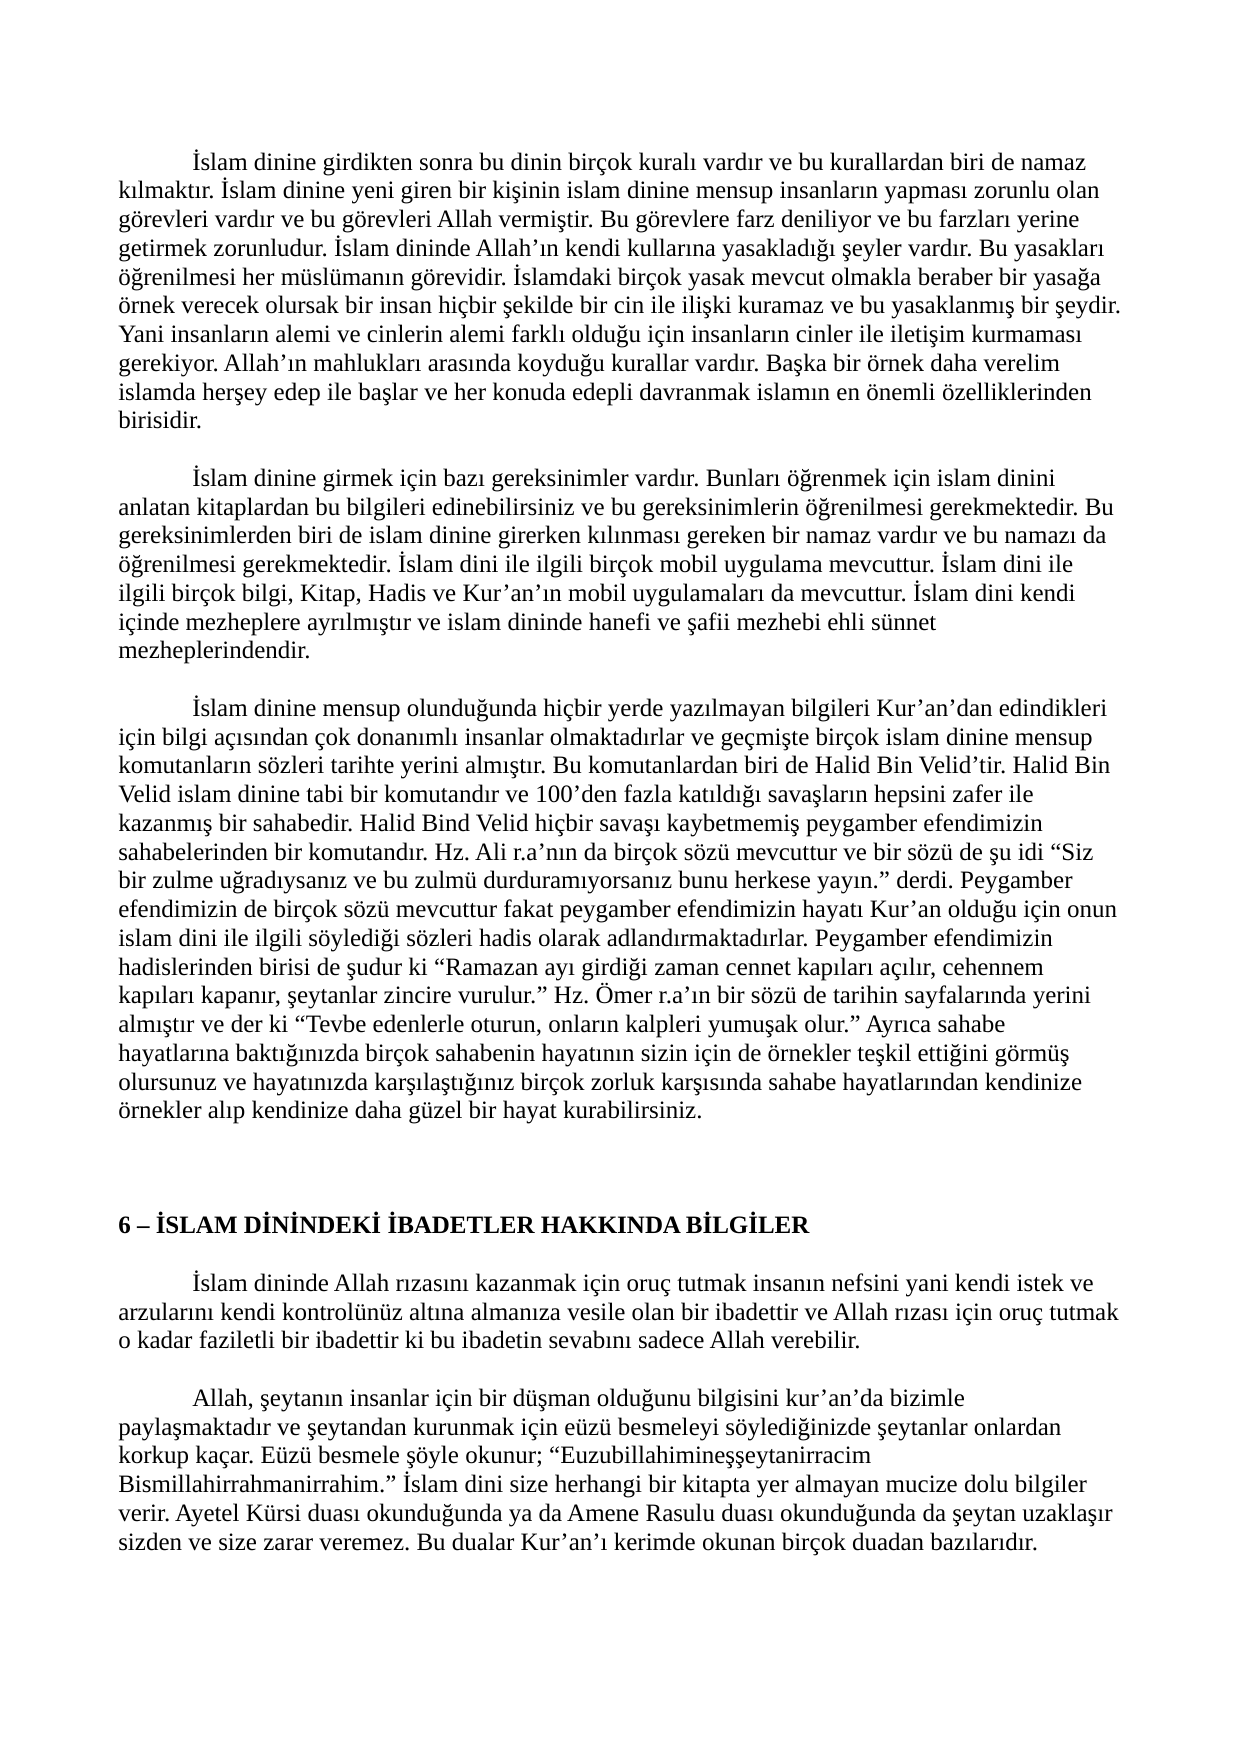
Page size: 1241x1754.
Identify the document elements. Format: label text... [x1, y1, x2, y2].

text 6 – İSLAM DİNİNDEKİ İBADETLER HAKKINDA BİLGİLER [118, 1211, 1122, 1239]
text İslam dininde Allah rızasını kazanmak için oruç tutmak insanın nefsini yani kendi istek ve arzularını kendi kontrolünüz altına almanıza vesile olan bir ibadettir ve Allah rızası için oruç tutmak o kadar faziletli bir ibadettir ki bu ibadetin sevabını sadece Allah verebilir. [118, 1268, 1122, 1354]
text İslam dinine girmek için bazı gereksinimler vardır. Bunları öğrenmek için islam dinini anlatan kitaplardan bu bilgileri edinebilirsiniz ve bu gereksinimlerin öğrenilmesi gerekmektedir. Bu gereksinimlerden biri de islam dinine girerken kılınması gereken bir namaz vardır ve bu namazı da öğrenilmesi gerekmektedir. İslam dini ile ilgili birçok mobil uygulama mevcuttur. İslam dini ile ilgili birçok bilgi, Kitap, Hadis ve Kur’an’ın mobil uygulamaları da mevcuttur. İslam dini kendi içinde mezheplere ayrılmıştır ve islam dininde hanefi ve şafii mezhebi ehli sünnet mezheplerindendir. [118, 463, 1122, 664]
text Allah, şeytanın insanlar için bir düşman olduğunu bilgisini kur’an’da bizimle paylaşmaktadır ve şeytandan kurunmak için eüzü besmeleyi söylediğinizde şeytanlar onlardan korkup kaçar. Eüzü besmele şöyle okunur; “Euzubillahimineşşeytanirracim Bismillahirrahmanirrahim.” İslam dini size herhangi bir kitapta yer almayan mucize dolu bilgiler verir. Ayetel Kürsi duası okunduğunda ya da Amene Rasulu duası okunduğunda da şeytan uzaklaşır sizden ve size zarar veremez. Bu dualar Kur’an’ı kerimde okunan birçok duadan bazılarıdır. [118, 1383, 1122, 1556]
text İslam dinine mensup olunduğunda hiçbir yerde yazılmayan bilgileri Kur’an’dan edindikleri için bilgi açısından çok donanımlı insanlar olmaktadırlar ve geçmişte birçok islam dinine mensup komutanların sözleri tarihte yerini almıştır. Bu komutanlardan biri de Halid Bin Velid’tir. Halid Bin Velid islam dinine tabi bir komutandır ve 100’den fazla katıldığı savaşların hepsini zafer ile kazanmış bir sahabedir. Halid Bind Velid hiçbir savaşı kaybetmemiş peygamber efendimizin sahabelerinden bir komutandır. Hz. Ali r.a’nın da birçok sözü mevcuttur ve bir sözü de şu idi “Siz bir zulme uğradıysanız ve bu zulmü durduramıyorsanız bunu herkese yayın.” derdi. Peygamber efendimizin de birçok sözü mevcuttur fakat peygamber efendimizin hayatı Kur’an olduğu için onun islam dini ile ilgili söylediği sözleri hadis olarak adlandırmaktadırlar. Peygamber efendimizin hadislerinden birisi de şudur ki “Ramazan ayı girdiği zaman cennet kapıları açılır, cehennem kapıları kapanır, şeytanlar zincire vurulur.” Hz. Ömer r.a’ın bir sözü de tarihin sayfalarında yerini almıştır ve der ki “Tevbe edenlerle oturun, onların kalpleri yumuşak olur.” Ayrıca sahabe hayatlarına baktığınızda birçok sahabenin hayatının sizin için de örnekler teşkil ettiğini görmüş olursunuz ve hayatınızda karşılaştığınız birçok zorluk karşısında sahabe hayatlarından kendinize örnekler alıp kendinize daha güzel bir hayat kurabilirsiniz. [118, 693, 1122, 1124]
text İslam dinine girdikten sonra bu dinin birçok kuralı vardır ve bu kurallardan biri de namaz kılmaktır. İslam dinine yeni giren bir kişinin islam dinine mensup insanların yapması zorunlu olan görevleri vardır ve bu görevleri Allah vermiştir. Bu görevlere farz deniliyor ve bu farzları yerine getirmek zorunludur. İslam dininde Allah’ın kendi kullarına yasakladığı şeyler vardır. Bu yasakları öğrenilmesi her müslümanın görevidir. İslamdaki birçok yasak mevcut olmakla beraber bir yasağa örnek verecek olursak bir insan hiçbir şekilde bir cin ile ilişki kuramaz ve bu yasaklanmış bir şeydir. Yani insanların alemi ve cinlerin alemi farklı olduğu için insanların cinler ile iletişim kurmaması gerekiyor. Allah’ın mahlukları arasında koyduğu kurallar vardır. Başka bir örnek daha verelim islamda herşey edep ile başlar ve her konuda edepli davranmak islamın en önemli özelliklerinden birisidir. [118, 147, 1122, 434]
